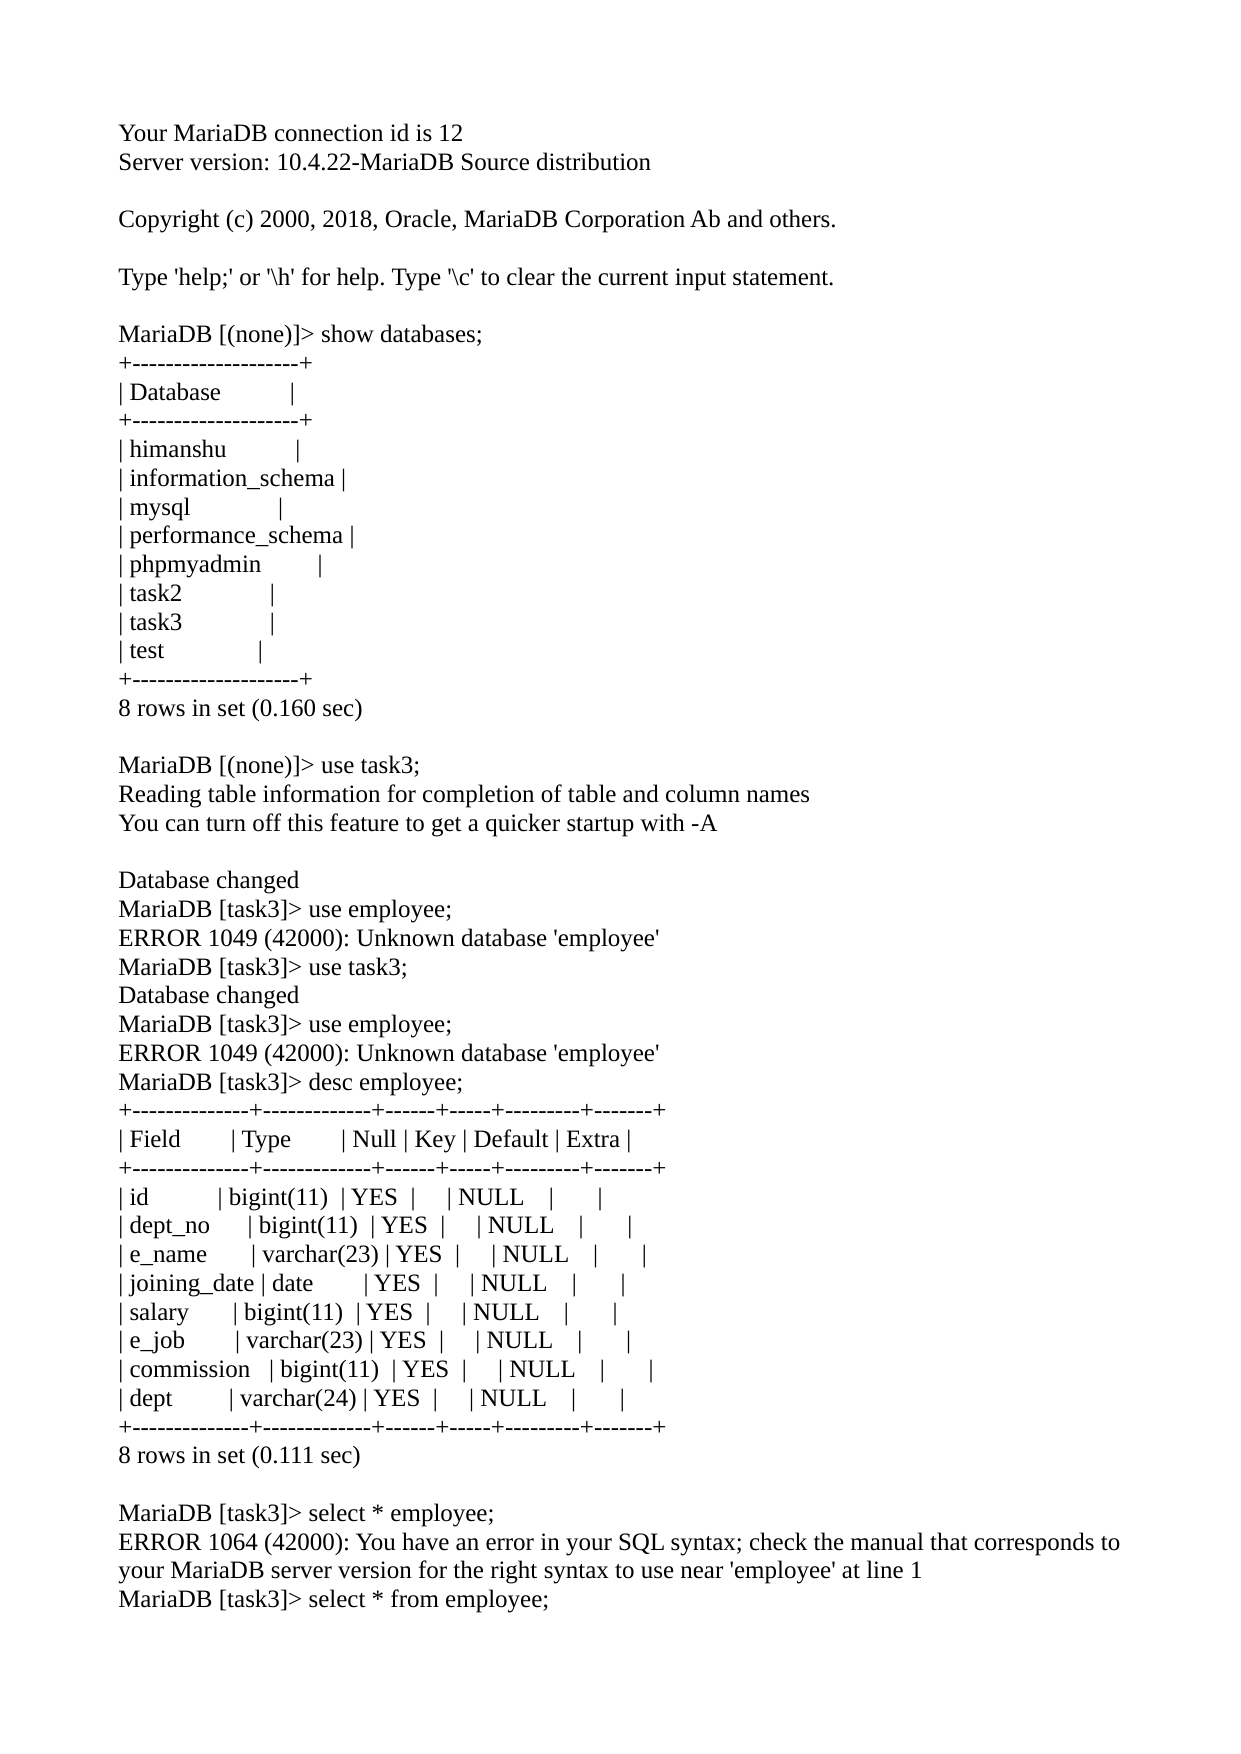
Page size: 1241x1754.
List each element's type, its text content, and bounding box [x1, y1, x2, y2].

text | joining_date | date | YES | | NULL | | [118, 1268, 1122, 1297]
text MariaDB [task3]> desc employee; [118, 1067, 1122, 1096]
text MariaDB [task3]> use employee; [118, 1009, 1122, 1038]
text Database changed [118, 981, 1122, 1009]
text ERROR 1049 (42000): Unknown database 'employee' [118, 1038, 1122, 1067]
text You can turn off this feature to get a quicker startup with -A [118, 808, 1122, 837]
text | mysql | [118, 492, 1122, 521]
text | e_job | varchar(23) | YES | | NULL | | [118, 1326, 1122, 1354]
text MariaDB [(none)]> use task3; [118, 751, 1122, 779]
text 8 rows in set (0.111 sec) [118, 1441, 1122, 1469]
text MariaDB [task3]> select * employee; [118, 1498, 1122, 1527]
text Your MariaDB connection id is 12 [118, 118, 1122, 147]
text | task2 | [118, 578, 1122, 607]
text Reading table information for completion of table and column names [118, 779, 1122, 808]
text | id | bigint(11) | YES | | NULL | | [118, 1182, 1122, 1211]
text | test | [118, 636, 1122, 664]
text | dept_no | bigint(11) | YES | | NULL | | [118, 1211, 1122, 1239]
text +--------------+-------------+------+-----+---------+-------+ [118, 1096, 1122, 1124]
text | task3 | [118, 607, 1122, 636]
text | phpmyadmin | [118, 549, 1122, 578]
text +--------------------+ [118, 406, 1122, 434]
text MariaDB [task3]> use task3; [118, 952, 1122, 981]
text | performance_schema | [118, 521, 1122, 549]
text Type 'help;' or '\h' for help. Type '\c' to clear the current input statement. [118, 262, 1122, 291]
text MariaDB [task3]> select * from employee; [118, 1584, 1122, 1613]
text | Field | Type | Null | Key | Default | Extra | [118, 1124, 1122, 1153]
text +--------------+-------------+------+-----+---------+-------+ [118, 1412, 1122, 1441]
text Copyright (c) 2000, 2018, Oracle, MariaDB Corporation Ab and others. [118, 204, 1122, 233]
text | e_name | varchar(23) | YES | | NULL | | [118, 1239, 1122, 1268]
text | information_schema | [118, 463, 1122, 492]
text | Database | [118, 377, 1122, 406]
text Server version: 10.4.22-MariaDB Source distribution [118, 147, 1122, 176]
text | commission | bigint(11) | YES | | NULL | | [118, 1354, 1122, 1383]
text | himanshu | [118, 434, 1122, 463]
text MariaDB [(none)]> show databases; [118, 319, 1122, 348]
text | dept | varchar(24) | YES | | NULL | | [118, 1383, 1122, 1412]
text MariaDB [task3]> use employee; [118, 894, 1122, 923]
text +--------------+-------------+------+-----+---------+-------+ [118, 1153, 1122, 1182]
text 8 rows in set (0.160 sec) [118, 693, 1122, 722]
text Database changed [118, 866, 1122, 894]
text +--------------------+ [118, 664, 1122, 693]
text +--------------------+ [118, 348, 1122, 377]
text ERROR 1064 (42000): You have an error in your SQL syntax; check the manual that corresponds to your MariaDB server version for the right syntax to use near 'employee' at line 1 [118, 1527, 1122, 1584]
text | salary | bigint(11) | YES | | NULL | | [118, 1297, 1122, 1326]
text ERROR 1049 (42000): Unknown database 'employee' [118, 923, 1122, 952]
